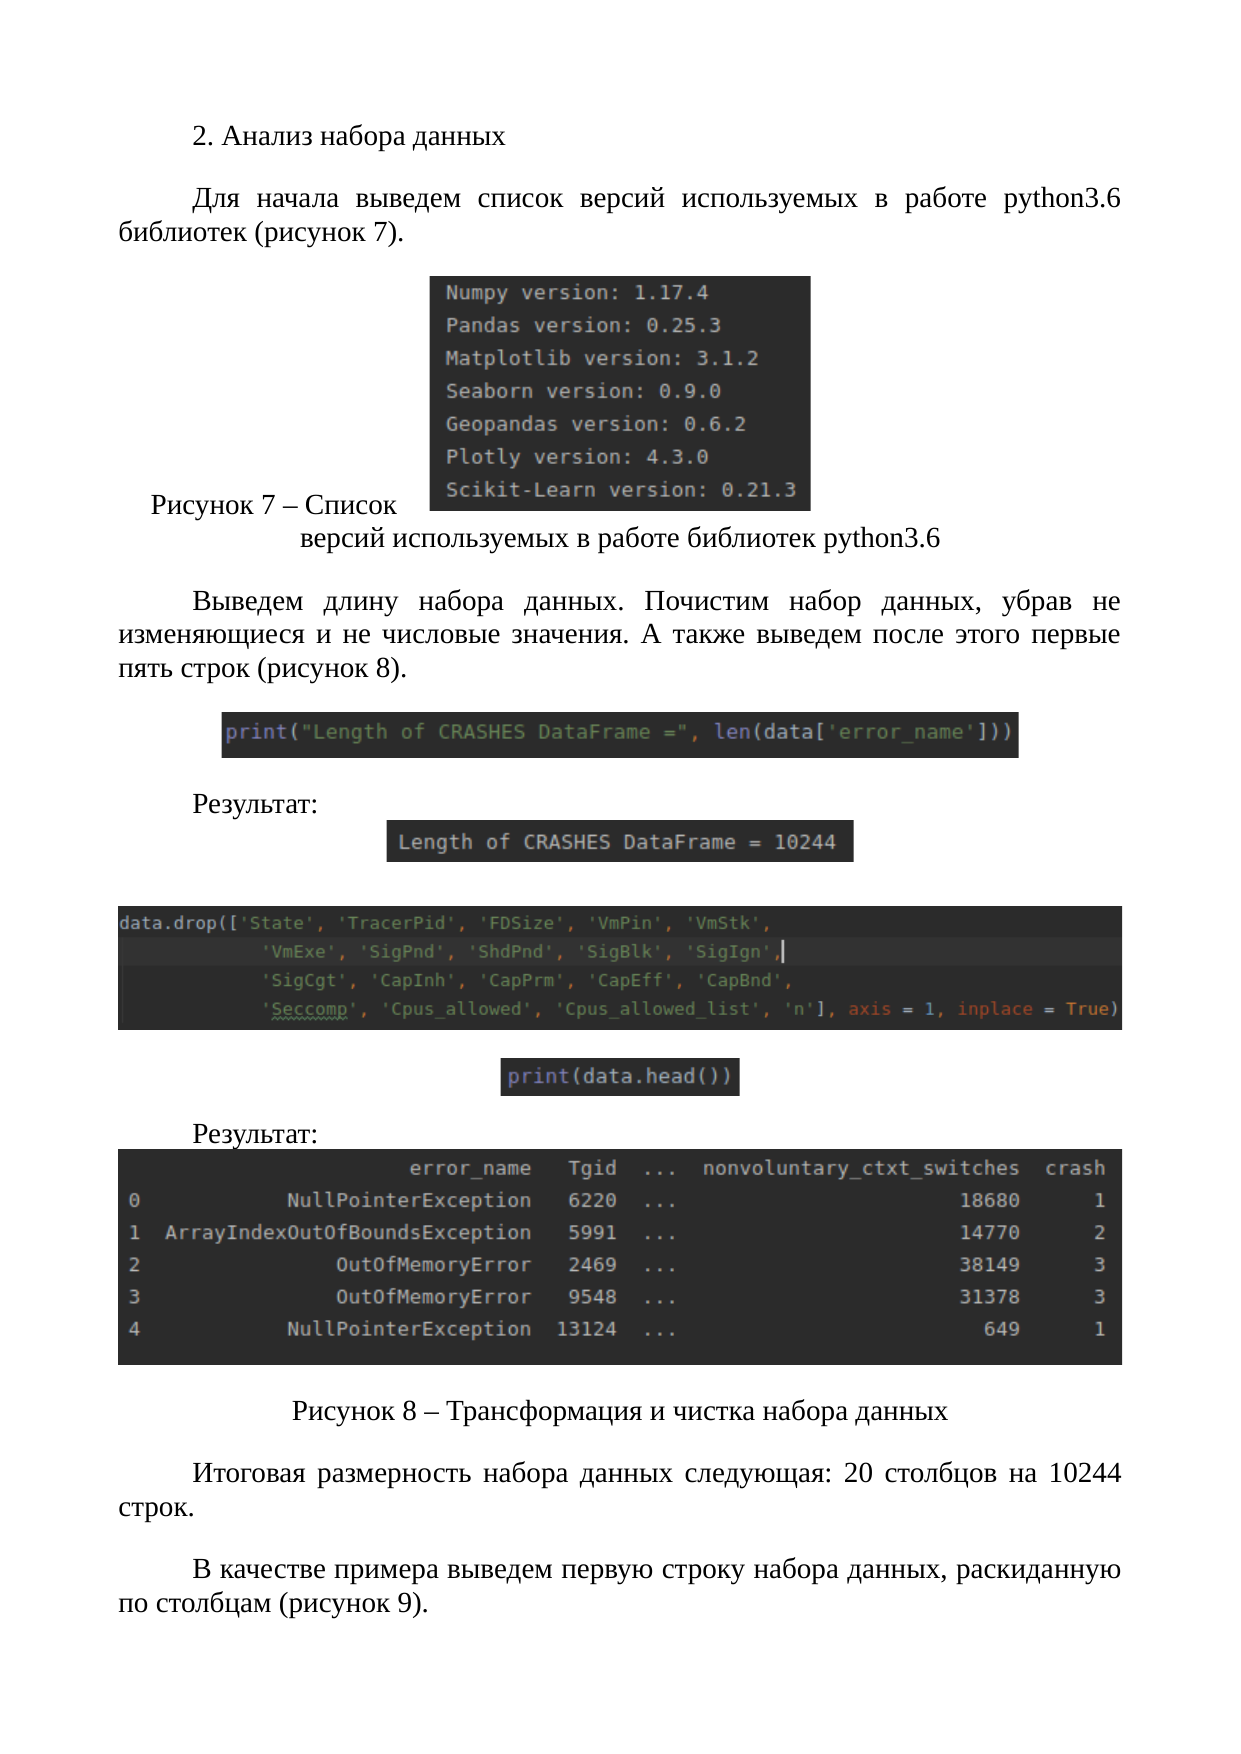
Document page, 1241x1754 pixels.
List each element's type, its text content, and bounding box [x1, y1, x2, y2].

text Рисунок 7 – Список версий используемых в работе библиотек python3.6 [118, 487, 1122, 554]
text 2. Анализ набора данных [118, 118, 1122, 152]
text Итоговая размерность набора данных следующая: 20 столбцов на 10244 строк. [118, 1456, 1122, 1523]
picture [221, 712, 1019, 758]
text Выведем длину набора данных. Почистим набор данных, убрав не изменяющиеся и не числовые значения. А также выведем после этого первые пять строк (рисунок 8). [118, 583, 1122, 683]
picture [118, 906, 1123, 1030]
text В качестве примера выведем первую строку набора данных, раскиданную по столбцам (рисунок 9). [118, 1551, 1122, 1618]
text Рисунок 8 – Трансформация и чистка набора данных [118, 1393, 1122, 1427]
picture [386, 820, 854, 862]
text Для начала выведем список версий используемых в работе python3.6 библиотек (рисунок 7). [118, 180, 1122, 247]
text Результат: [118, 1116, 1122, 1149]
text Результат: [118, 786, 1122, 820]
picture [429, 276, 811, 511]
picture [500, 1058, 740, 1096]
picture [118, 1149, 1123, 1365]
